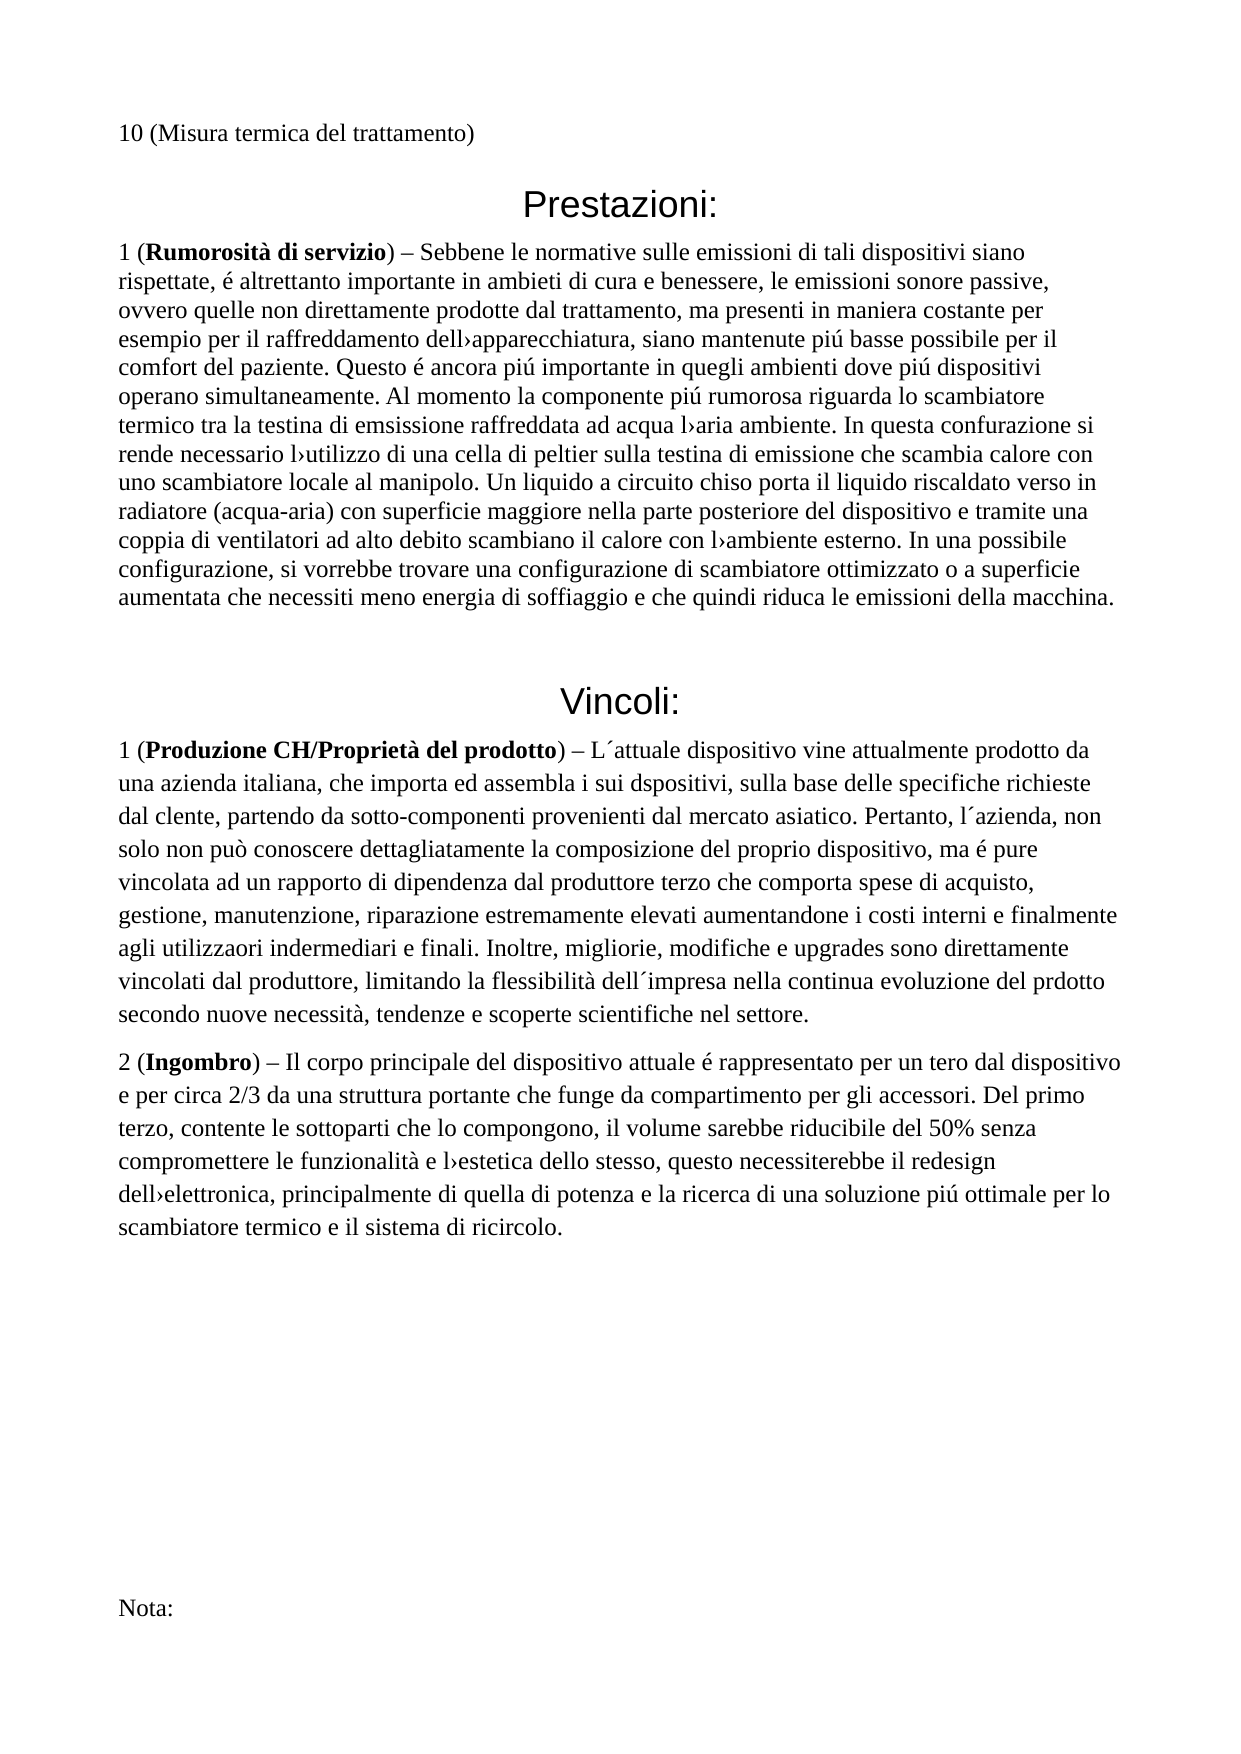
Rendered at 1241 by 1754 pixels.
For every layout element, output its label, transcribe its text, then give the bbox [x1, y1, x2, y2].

text 1 (Produzione CH/Proprietà del prodotto) – L´attuale dispositivo vine attualmente prodotto da una azienda italiana, che importa ed assembla i sui dspositivi, sulla base delle specifiche richieste dal clente, partendo da sotto-componenti provenienti dal mercato asiatico. Pertanto, l´azienda, non solo non può conoscere dettagliatamente la composizione del proprio dispositivo, ma é pure vincolata ad un rapporto di dipendenza dal produttore terzo che comporta spese di acquisto, gestione, manutenzione, riparazione estremamente elevati aumentandone i costi interni e finalmente agli utilizzaori indermediari e finali. Inoltre, migliorie, modifiche e upgrades sono direttamente vincolati dal produttore, limitando la flessibilità dell´impresa nella continua evoluzione del prdotto secondo nuove necessità, tendenze e scoperte scientifiche nel settore. [118, 735, 1122, 1028]
subtitle Prestazioni: [118, 182, 1122, 225]
text 2 (Ingombro) – Il corpo principale del dispositivo attuale é rappresentato per un tero dal dispositivo e per circa 2/3 da una struttura portante che funge da compartimento per gli accessori. Del primo terzo, contente le sottoparti che lo compongono, il volume sarebbe riducibile del 50% senza compromettere le funzionalità e l›estetica dello stesso, questo necessiterebbe il redesign dell›elettronica, principalmente di quella di potenza e la ricerca di una soluzione piú ottimale per lo scambiatore termico e il sistema di ricircolo. [118, 1047, 1122, 1241]
text 10 (Misura termica del trattamento) [118, 118, 1122, 147]
text Nota: [118, 1593, 1122, 1621]
text 1 (Rumorosità di servizio) – Sebbene le normative sulle emissioni di tali dispositivi siano rispettate, é altrettanto importante in ambieti di cura e benessere, le emissioni sonore passive, ovvero quelle non direttamente prodotte dal trattamento, ma presenti in maniera costante per esempio per il raffreddamento dell›apparecchiatura, siano mantenute piú basse possibile per il comfort del paziente. Questo é ancora piú importante in quegli ambienti dove piú dispositivi operano simultaneamente. Al momento la componente piú rumorosa riguarda lo scambiatore termico tra la testina di emsissione raffreddata ad acqua l›aria ambiente. In questa confurazione si rende necessario l›utilizzo di una cella di peltier sulla testina di emissione che scambia calore con uno scambiatore locale al manipolo. Un liquido a circuito chiso porta il liquido riscaldato verso in radiatore (acqua-aria) con superficie maggiore nella parte posteriore del dispositivo e tramite una coppia di ventilatori ad alto debito scambiano il calore con l›ambiente esterno. In una possibile configurazione, si vorrebbe trovare una configurazione di scambiatore ottimizzato o a superficie aumentata che necessiti meno energia di soffiaggio e che quindi riduca le emissioni della macchina. [118, 237, 1122, 611]
subtitle Vincoli: [118, 679, 1122, 722]
